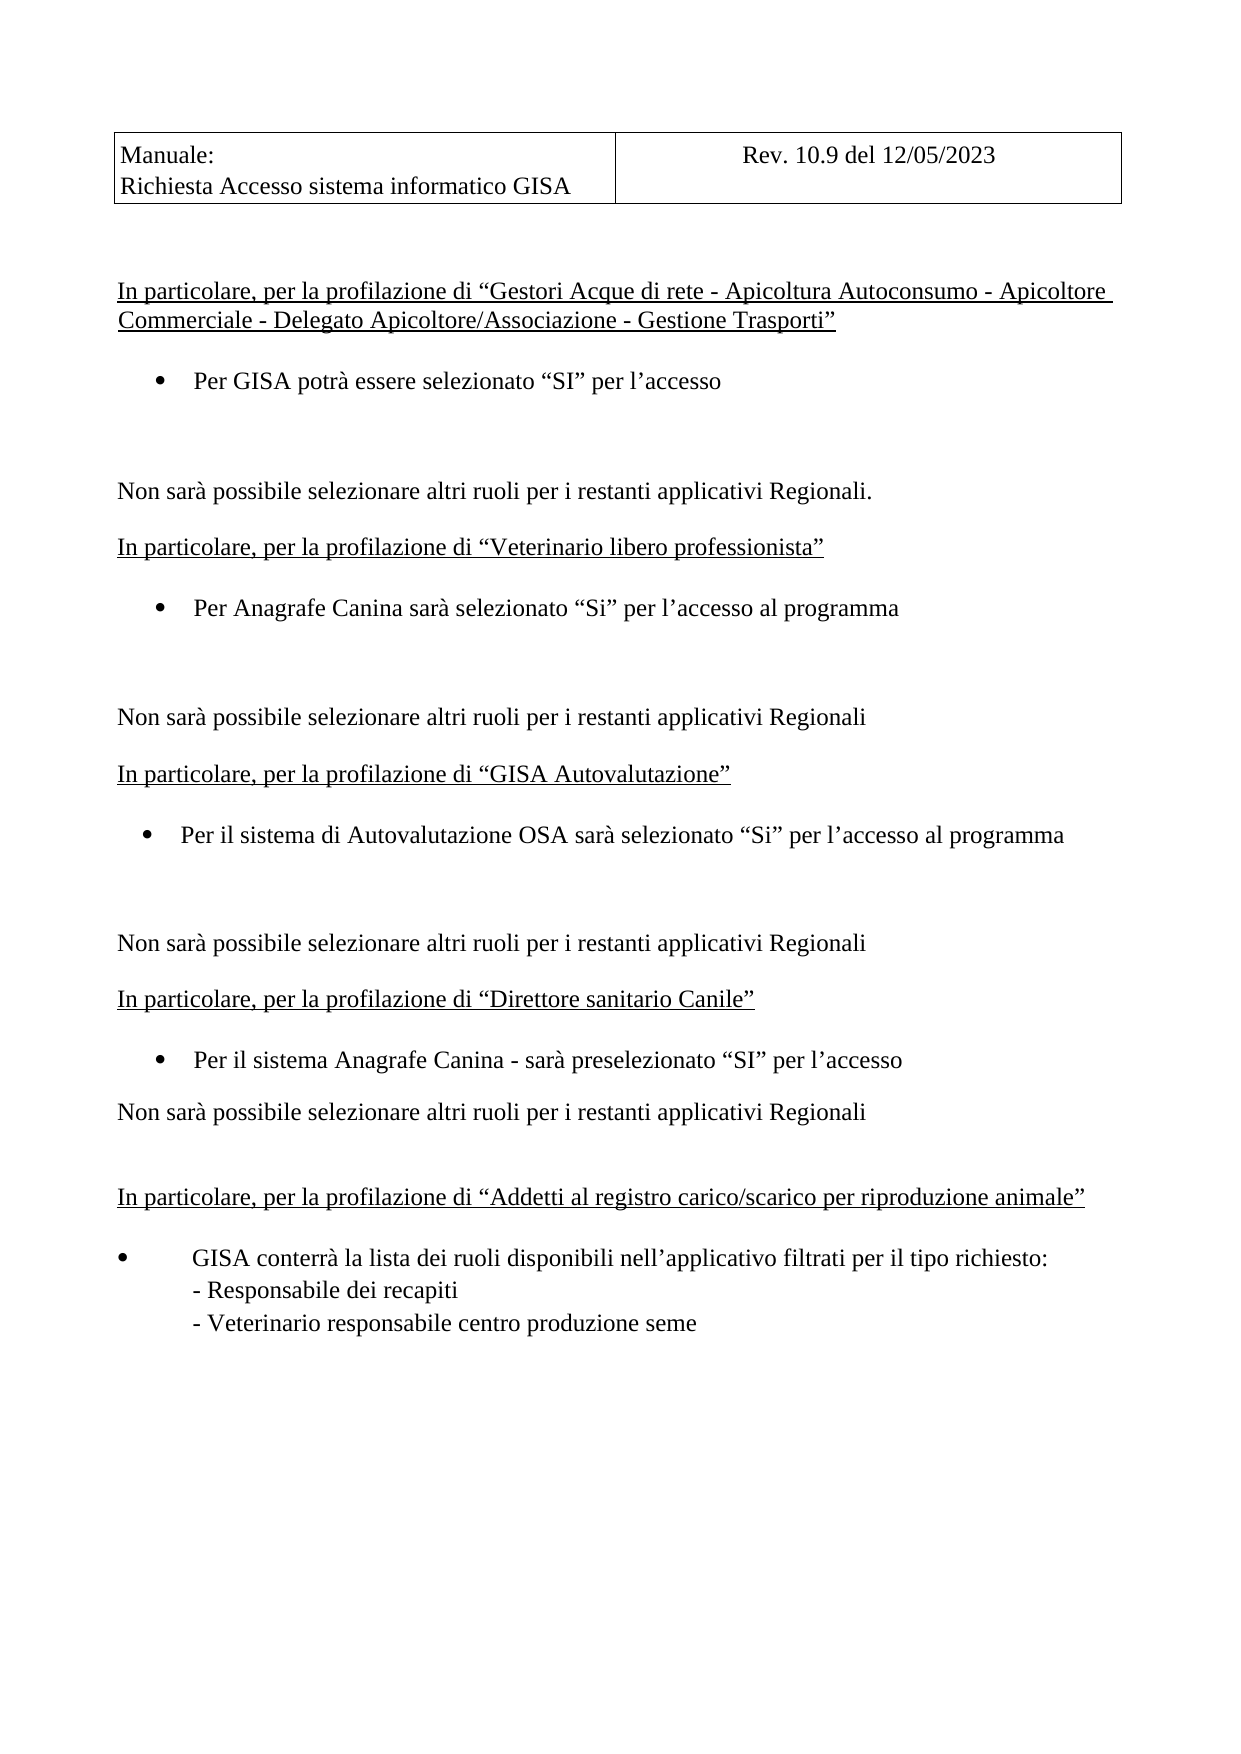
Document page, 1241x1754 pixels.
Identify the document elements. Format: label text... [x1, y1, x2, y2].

list Per il sistema Anagrafe Canina - sarà preselezionato “SI” per l’accesso [156, 1045, 1122, 1074]
subtitle In particolare, per la profilazione di “Gestori Acque di rete - Apicoltura Autoconsumo - Apicoltore Commerciale - Delegato Apicoltore/Associazione - Gestione Trasporti” [117, 276, 1122, 334]
list GISA conterrà la lista dei ruoli disponibili nell’applicativo filtrati per il tipo richiesto: [118, 1243, 1122, 1272]
list Per il sistema di Autovalutazione OSA sarà selezionato “Si” per l’accesso al programma [85, 820, 1122, 848]
list Per Anagrafe Canina sarà selezionato “Si” per l’accesso al programma [156, 593, 1122, 622]
text Non sarà possibile selezionare altri ruoli per i restanti applicativi Regionali [117, 1097, 1122, 1126]
text Non sarà possibile selezionare altri ruoli per i restanti applicativi Regionali [117, 702, 1122, 731]
subtitle In particolare, per la profilazione di “GISA Autovalutazione” [117, 759, 1122, 787]
text Non sarà possibile selezionare altri ruoli per i restanti applicativi Regionali. [117, 476, 1122, 504]
subtitle In particolare, per la profilazione di “Veterinario libero professionista” [117, 532, 1122, 561]
text - Responsabile dei recapiti [192, 1275, 1122, 1304]
subtitle In particolare, per la profilazione di “Addetti al registro carico/scarico per riproduzione animale” [117, 1182, 1122, 1211]
list Per GISA potrà essere selezionato “SI” per l’accesso [156, 366, 1122, 395]
text Non sarà possibile selezionare altri ruoli per i restanti applicativi Regionali [117, 928, 1122, 956]
subtitle In particolare, per la profilazione di “Direttore sanitario Canile” [117, 984, 1122, 1013]
text - Veterinario responsabile centro produzione seme [192, 1308, 1122, 1337]
